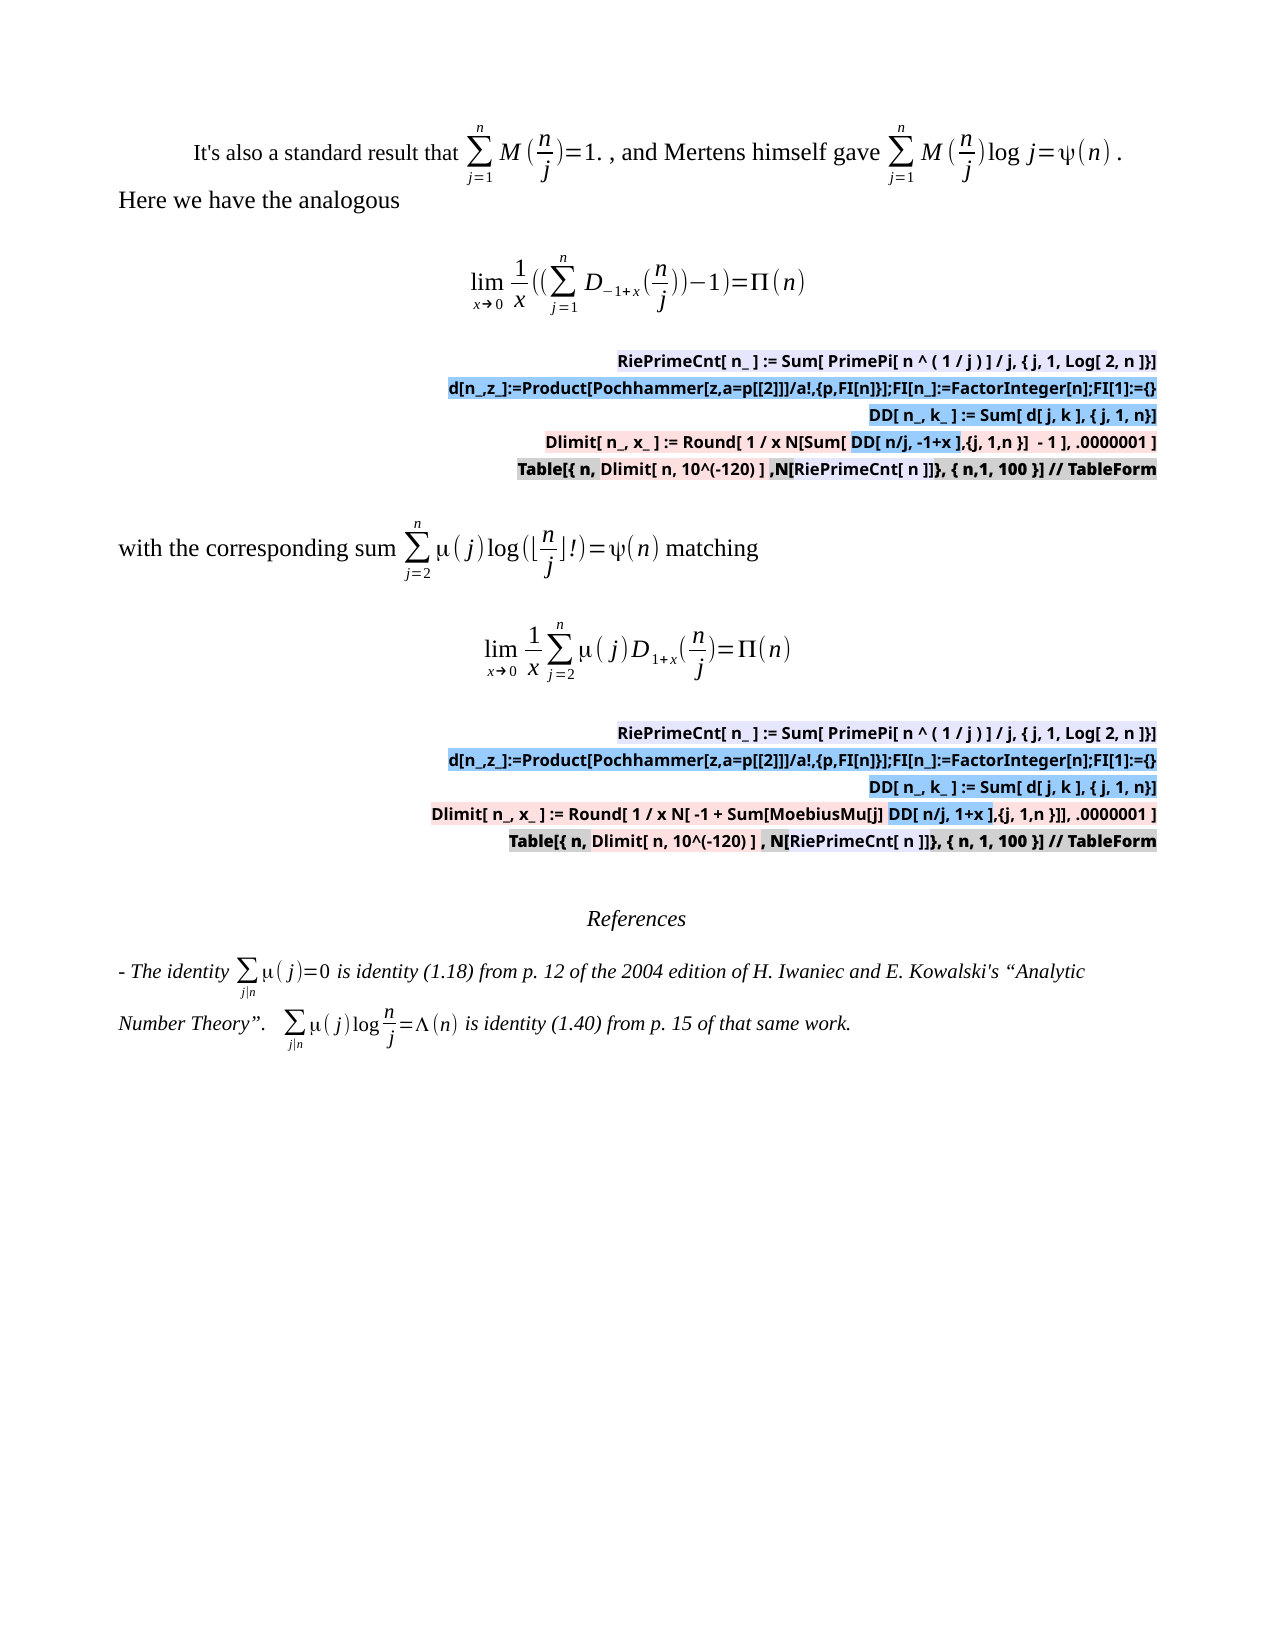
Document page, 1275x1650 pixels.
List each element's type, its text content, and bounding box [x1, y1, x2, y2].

text - The identityis identity (1.18) from p. 12 of the 2004 edition of H. Iwaniec and E. Kowalski's “Analytic Number Theory”. is identity (1.40) from p. 15 of that same work. [118, 957, 1157, 1052]
text Table[{ n, Dlimit[ n, 10^(-120) ] ,N[RiePrimeCnt[ n ]]}, { n,1, 100 }] // TableForm [118, 453, 1157, 480]
text RiePrimeCnt[ n_ ] := Sum[ PrimePi[ n ^ ( 1 / j ) ] / j, { j, 1, Log[ 2, n ]}] [118, 349, 1157, 372]
text DD[ n_, k_ ] := Sum[ d[ j, k ], { j, 1, n}] [118, 399, 1157, 426]
text References [118, 904, 1157, 931]
text RiePrimeCnt[ n_ ] := Sum[ PrimePi[ n ^ ( 1 / j ) ] / j, { j, 1, Log[ 2, n ]}] [118, 717, 1157, 744]
text Dlimit[ n_, x_ ] := Round[ 1 / x N[ -1 + Sum[MoebiusMu[j] DD[ n/j, 1+x ],{j, 1,n }]], .0000001 ] [118, 798, 1157, 825]
text It's also a standard result that, and Mertens himself gave. Here we have the analogous [118, 118, 1157, 214]
text DD[ n_, k_ ] := Sum[ d[ j, k ], { j, 1, n}] [118, 771, 1157, 798]
text Table[{ n, Dlimit[ n, 10^(-120) ] , N[RiePrimeCnt[ n ]]}, { n, 1, 100 }] // TableForm [118, 825, 1157, 852]
text d[n_,z_]:=Product[Pochhammer[z,a=p[[2]]]/a!,{p,FI[n]}];FI[n_]:=FactorInteger[n];FI[1]:={} [118, 744, 1157, 771]
text d[n_,z_]:=Product[Pochhammer[z,a=p[[2]]]/a!,{p,FI[n]}];FI[n_]:=FactorInteger[n];FI[1]:={} [118, 372, 1157, 399]
text with the corresponding summatching [118, 514, 1157, 582]
text Dlimit[ n_, x_ ] := Round[ 1 / x N[Sum[ DD[ n/j, -1+x ],{j, 1,n }] - 1 ], .0000001 ] [118, 426, 1157, 453]
